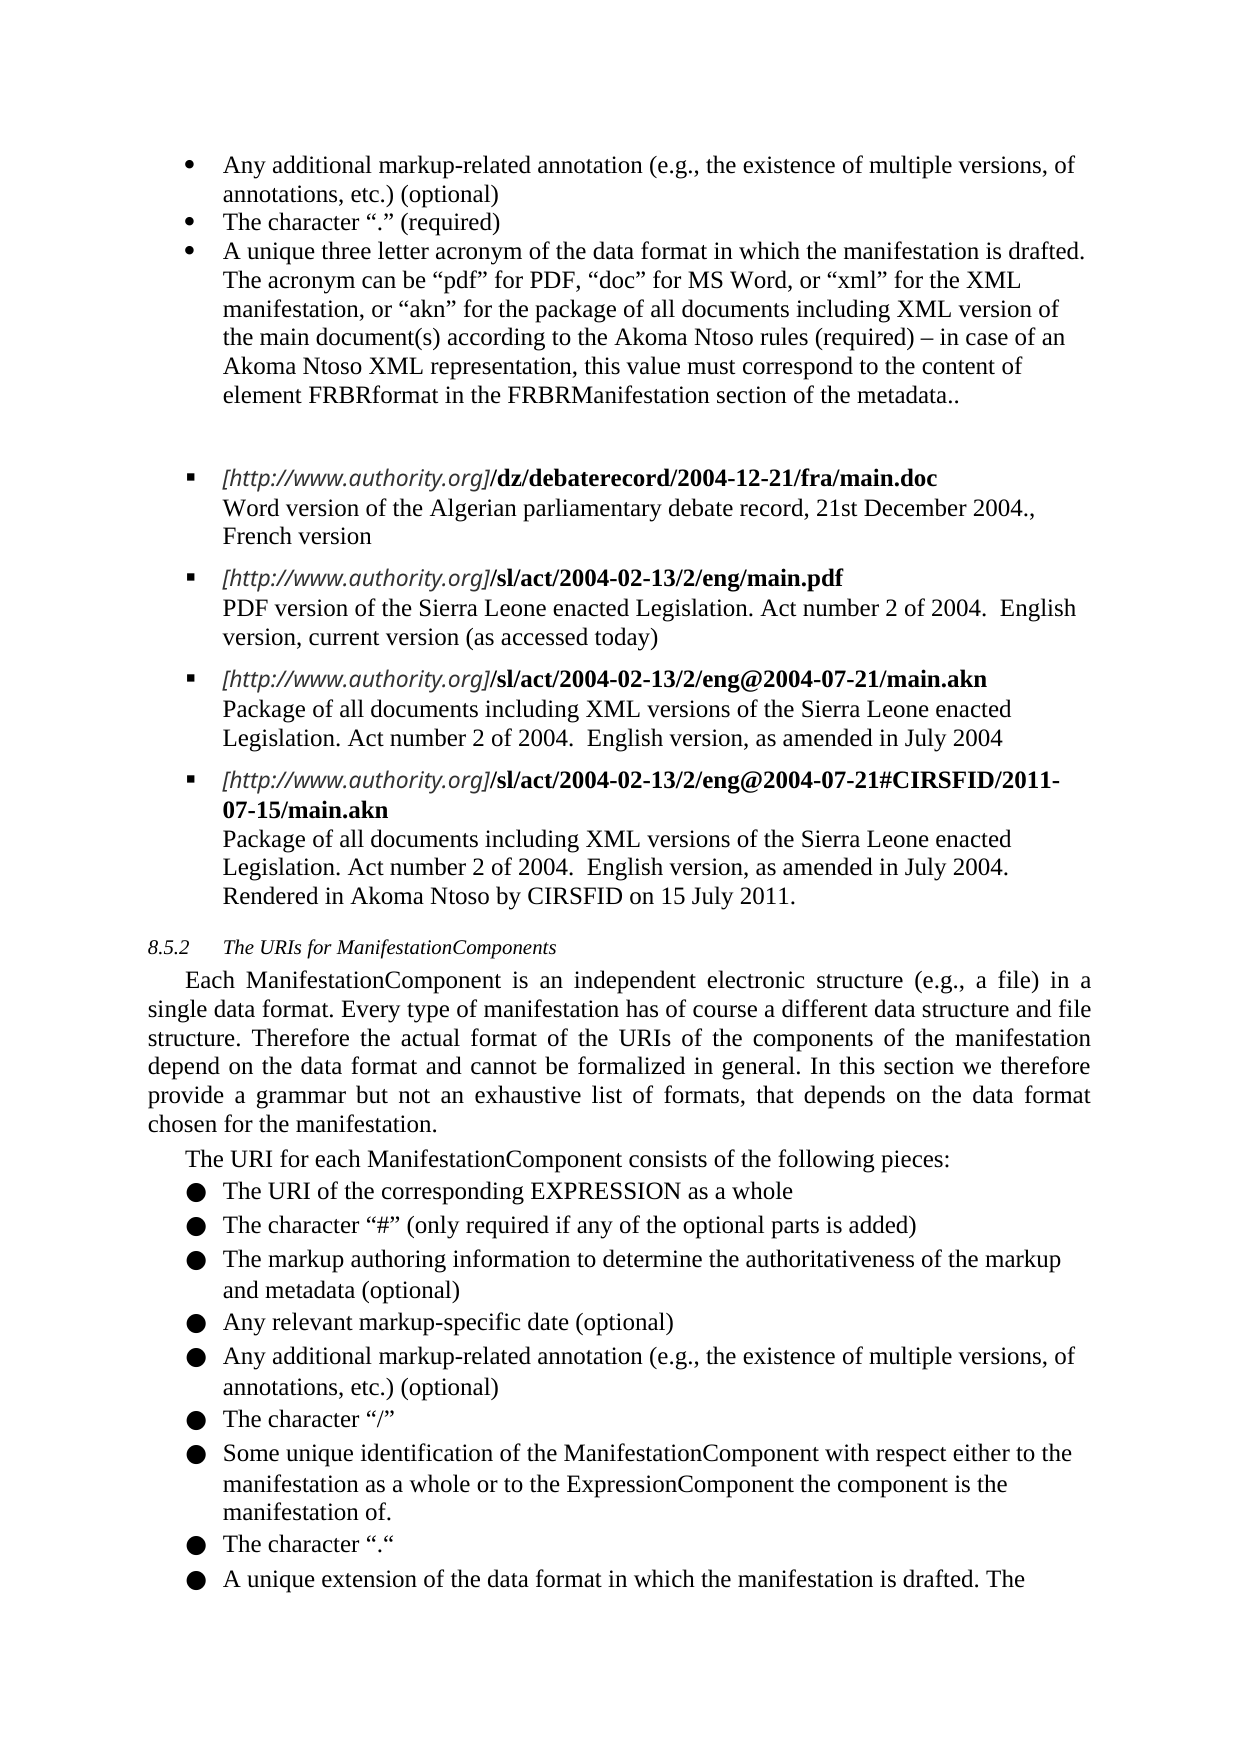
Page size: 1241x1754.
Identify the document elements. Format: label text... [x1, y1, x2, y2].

list The character “.“ [185, 1526, 1092, 1560]
text The URI for each ManifestationComponent consists of the following pieces: [148, 1144, 1092, 1173]
subtitle The URIs for ManifestationComponents [148, 935, 1092, 959]
list A unique three letter acronym of the data format in which the manifestation is drafted. The acronym can be “pdf” for PDF, “doc” for MS Word, or “xml” for the XML manifestation, or “akn” for the package of all documents including XML version of the main document(s) according to the Akoma Ntoso rules (required) – in case of an Akoma Ntoso XML representation, this value must correspond to the content of element FRBRformat in the FRBRManifestation section of the metadata.. [185, 236, 1092, 409]
list Any additional markup-related annotation (e.g., the existence of multiple versions, of annotations, etc.) (optional) [185, 150, 1092, 207]
list The character “#” (only required if any of the optional parts is added) [185, 1207, 1092, 1241]
list [http://www.authority.org]/sl/act/2004-02-13/2/eng@2004-07-21/main.akn Package of all documents including XML versions of the Sierra Leone enacted Legislation. Act number 2 of 2004. English version, as amended in July 2004 [185, 663, 1092, 752]
list The URI of the corresponding EXPRESSION as a whole [185, 1173, 1092, 1207]
text Each ManifestationComponent is an independent electronic structure (e.g., a file) in a single data format. Every type of manifestation has of course a different data structure and file structure. Therefore the actual format of the URIs of the components of the manifestation depend on the data format and cannot be formalized in general. In this section we therefore provide a grammar but not an exhaustive list of formats, that depends on the data format chosen for the manifestation. [148, 965, 1092, 1138]
list [http://www.authority.org]/sl/act/2004-02-13/2/eng@2004-07-21#CIRSFID/2011-07-15/main.akn Package of all documents including XML versions of the Sierra Leone enacted Legislation. Act number 2 of 2004. English version, as amended in July 2004. Rendered in Akoma Ntoso by CIRSFID on 15 July 2011. [185, 764, 1092, 910]
list Any relevant markup-specific date (optional) [185, 1304, 1092, 1338]
list The markup authoring information to determine the authoritativeness of the markup and metadata (optional) [185, 1241, 1092, 1304]
list [http://www.authority.org]/sl/act/2004-02-13/2/eng/main.pdf PDF version of the Sierra Leone enacted Legislation. Act number 2 of 2004. English version, current version (as accessed today) [185, 562, 1092, 651]
list Some unique identification of the ManifestationComponent with respect either to the manifestation as a whole or to the ExpressionComponent the component is the manifestation of. [185, 1434, 1092, 1526]
list A unique extension of the data format in which the manifestation is drafted. The [185, 1560, 1092, 1594]
list [http://www.authority.org]/dz/debaterecord/2004-12-21/fra/main.doc Word version of the Algerian parliamentary debate record, 21st December 2004., French version [185, 461, 1092, 550]
list The character “.” (required) [185, 207, 1092, 236]
list The character “/” [185, 1401, 1092, 1434]
list Any additional markup-related annotation (e.g., the existence of multiple versions, of annotations, etc.) (optional) [185, 1338, 1092, 1401]
